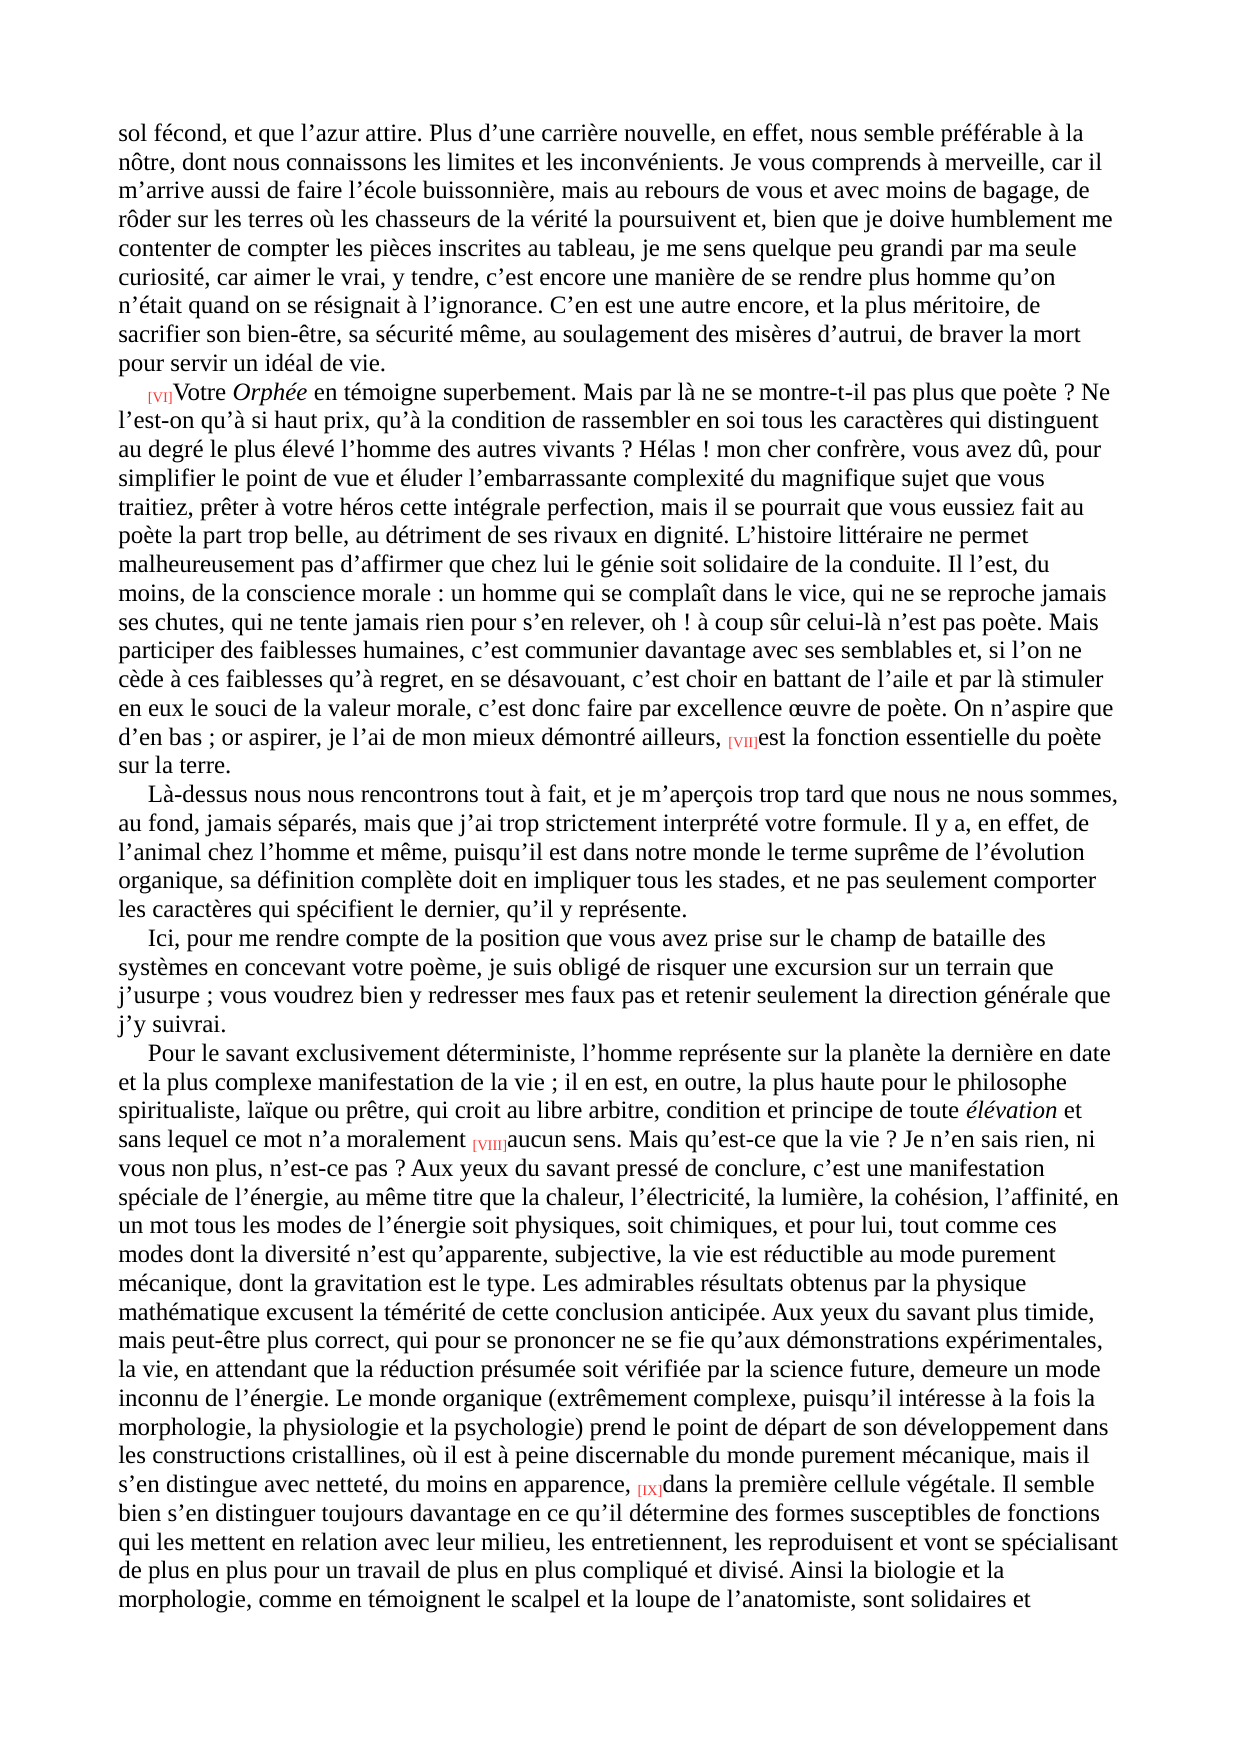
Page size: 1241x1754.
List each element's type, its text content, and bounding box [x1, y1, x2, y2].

text [VI]Votre Orphée en témoigne superbement. Mais par là ne se montre-t-il pas plus que poète ? Ne l’est-on qu’à si haut prix, qu’à la condition de rassembler en soi tous les caractères qui distinguent au degré le plus élevé l’homme des autres vivants ? Hélas ! mon cher confrère, vous avez dû, pour simplifier le point de vue et éluder l’embarrassante complexité du magnifique sujet que vous traitiez, prêter à votre héros cette intégrale perfection, mais il se pourrait que vous eussiez fait au poète la part trop belle, au détriment de ses rivaux en dignité. L’histoire littéraire ne permet malheureusement pas d’affirmer que chez lui le génie soit solidaire de la conduite. Il l’est, du moins, de la conscience morale : un homme qui se complaît dans le vice, qui ne se reproche jamais ses chutes, qui ne tente jamais rien pour s’en relever, oh ! à coup sûr celui-là n’est pas poète. Mais participer des faiblesses humaines, c’est communier davantage avec ses semblables et, si l’on ne cède à ces faiblesses qu’à regret, en se désavouant, c’est choir en battant de l’aile et par là stimuler en eux le souci de la valeur morale, c’est donc faire par excellence œuvre de poète. On n’aspire que d’en bas ; or aspirer, je l’ai de mon mieux démontré ailleurs, [VII]est la fonction essentielle du poète sur la terre. [118, 377, 1122, 779]
text Ici, pour me rendre compte de la position que vous avez prise sur le champ de bataille des systèmes en concevant votre poème, je suis obligé de risquer une excursion sur un terrain que j’usurpe ; vous voudrez bien y redresser mes faux pas et retenir seulement la direction générale que j’y suivrai. [118, 923, 1122, 1038]
text Là-dessus nous nous rencontrons tout à fait, et je m’aperçois trop tard que nous ne nous sommes, au fond, jamais séparés, mais que j’ai trop strictement interprété votre formule. Il y a, en effet, de l’animal chez l’homme et même, puisqu’il est dans notre monde le terme suprême de l’évolution organique, sa définition complète doit en impliquer tous les stades, et ne pas seulement comporter les caractères qui spécifient le dernier, qu’il y représente. [118, 779, 1122, 923]
text Pour le savant exclusivement déterministe, l’homme représente sur la planète la dernière en date et la plus complexe manifestation de la vie ; il en est, en outre, la plus haute pour le philosophe spiritualiste, laïque ou prêtre, qui croit au libre arbitre, condition et principe de toute élévation et sans lequel ce mot n’a moralement [VIII]aucun sens. Mais qu’est-ce que la vie ? Je n’en sais rien, ni vous non plus, n’est-ce pas ? Aux yeux du savant pressé de conclure, c’est une manifestation spéciale de l’énergie, au même titre que la chaleur, l’électricité, la lumière, la cohésion, l’affinité, en un mot tous les modes de l’énergie soit physiques, soit chimiques, et pour lui, tout comme ces modes dont la diversité n’est qu’apparente, subjective, la vie est réductible au mode purement mécanique, dont la gravitation est le type. Les admirables résultats obtenus par la physique mathématique excusent la témérité de cette conclusion anticipée. Aux yeux du savant plus timide, mais peut-être plus correct, qui pour se prononcer ne se fie qu’aux démonstrations expérimentales, la vie, en attendant que la réduction présumée soit vérifiée par la science future, demeure un mode inconnu de l’énergie. Le monde organique (extrêmement complexe, puisqu’il intéresse à la fois la morphologie, la physiologie et la psychologie) prend le point de départ de son développement dans les constructions cristallines, où il est à peine discernable du monde purement mécanique, mais il s’en distingue avec netteté, du moins en apparence, [IX]dans la première cellule végétale. Il semble bien s’en distinguer toujours davantage en ce qu’il détermine des formes susceptibles de fonctions qui les mettent en relation avec leur milieu, les entretiennent, les reproduisent et vont se spécialisant de plus en plus pour un travail de plus en plus compliqué et divisé. Ainsi la biologie et la morphologie, comme en témoignent le scalpel et la loupe de l’anatomiste, sont solidaires et [118, 1038, 1122, 1613]
text sol fécond, et que l’azur attire. Plus d’une carrière nouvelle, en effet, nous semble préférable à la nôtre, dont nous connaissons les limites et les inconvénients. Je vous comprends à merveille, car il m’arrive aussi de faire l’école buissonnière, mais au rebours de vous et avec moins de bagage, de rôder sur les terres où les chasseurs de la vérité la poursuivent et, bien que je doive humblement me contenter de compter les pièces inscrites au tableau, je me sens quelque peu grandi par ma seule curiosité, car aimer le vrai, y tendre, c’est encore une manière de se rendre plus homme qu’on n’était quand on se résignait à l’ignorance. C’en est une autre encore, et la plus méritoire, de sacrifier son bien-être, sa sécurité même, au soulagement des misères d’autrui, de braver la mort pour servir un idéal de vie. [118, 118, 1122, 377]
